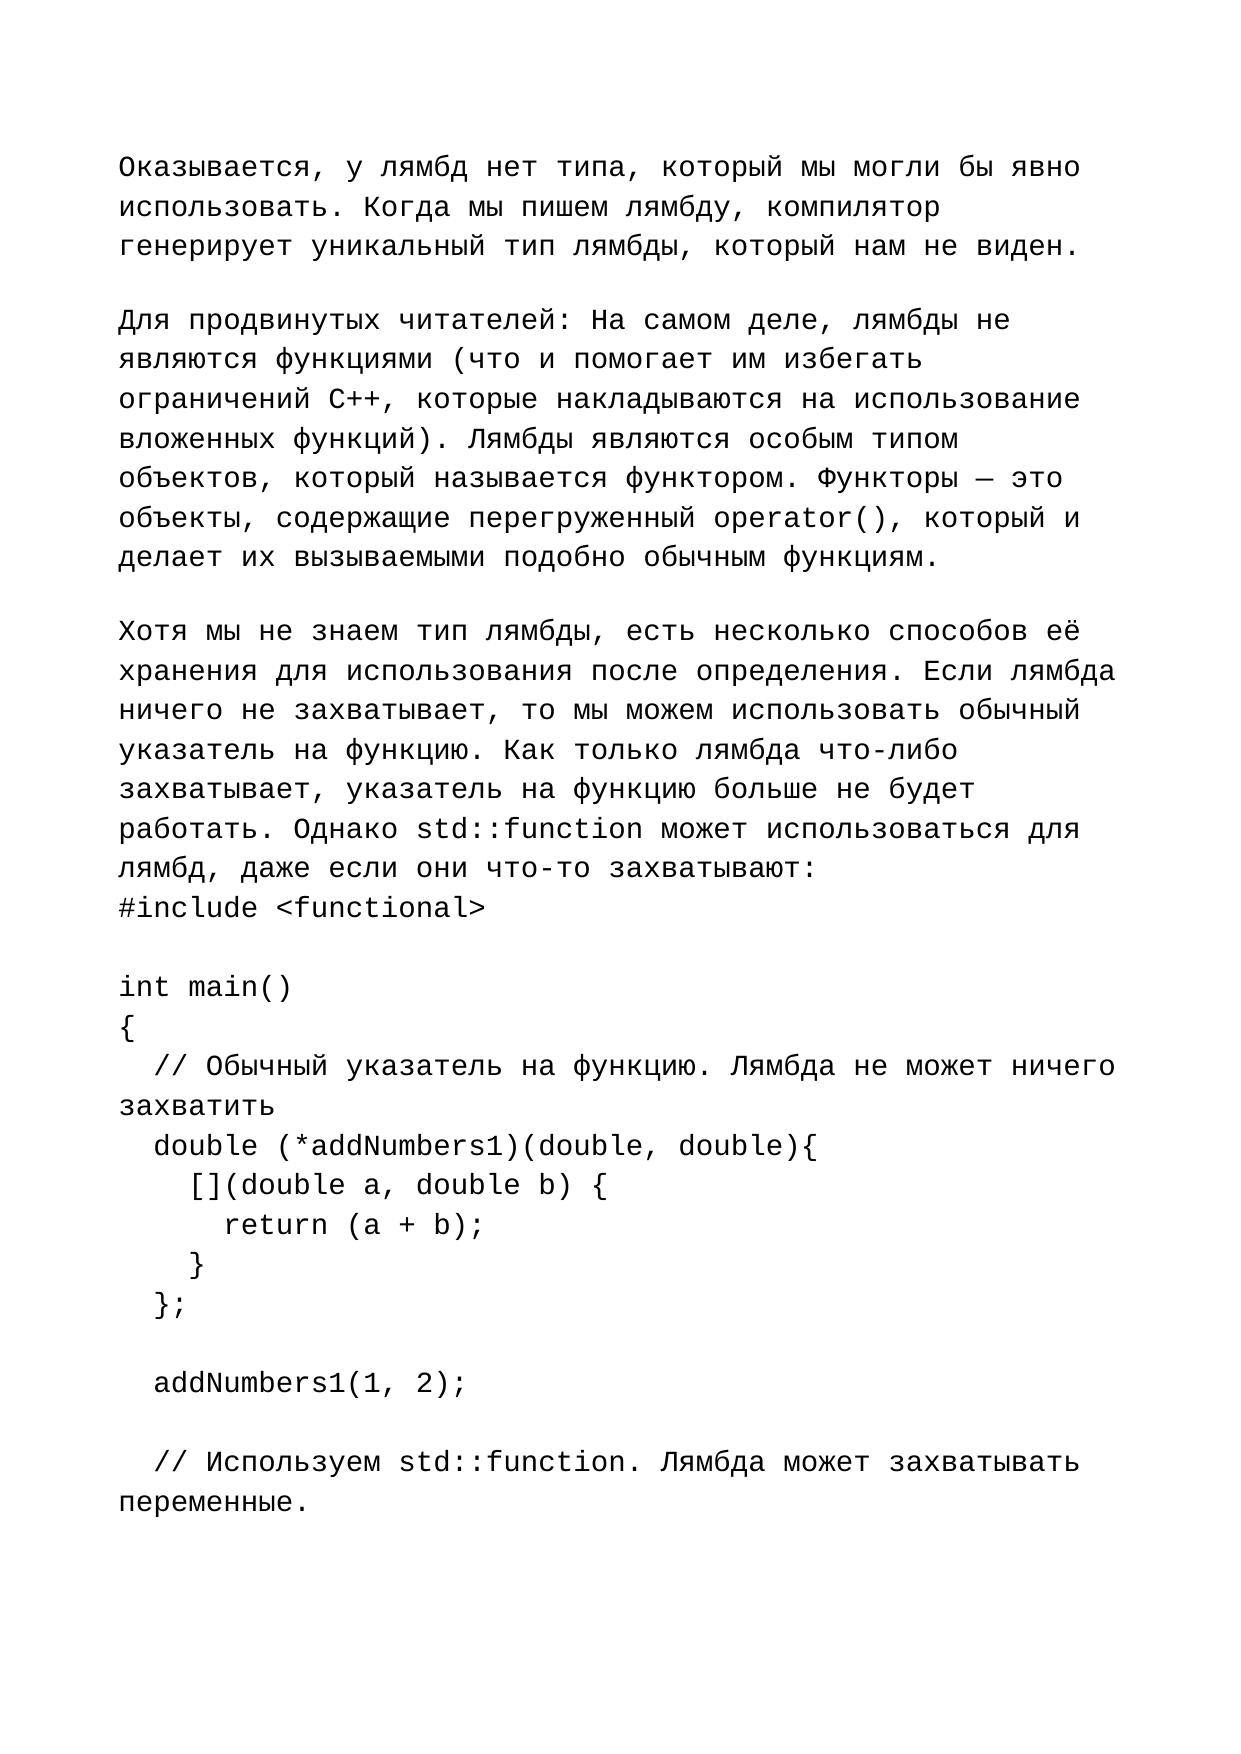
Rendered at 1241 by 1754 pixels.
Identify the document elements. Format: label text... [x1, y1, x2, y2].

text int main() [118, 972, 1122, 1005]
text addNumbers1(1, 2); [118, 1368, 1122, 1401]
text // Обычный указатель на функцию. Лямбда не может ничего захватить [118, 1052, 1122, 1124]
text Хотя мы не знаем тип лямбды, есть несколько способов её хранения для использования после определения. Если лямбда ничего не захватывает, то мы можем использовать обычный указатель на функцию. Как только лямбда что-либо захватывает, указатель на функцию больше не будет работать. Однако std::function может использоваться для лямбд, даже если они что-то захватывают: [118, 616, 1122, 887]
text #include <functional> [118, 893, 1122, 926]
text Для продвинутых читателей: На самом деле, лямбды не являются функциями (что и помогает им избегать ограничений C++, которые накладываются на использование вложенных функций). Лямбды являются особым типом объектов, который называется функтором. Функторы — это объекты, содержащие перегруженный operator(), который и делает их вызываемыми подобно обычным функциям. [118, 305, 1122, 576]
text { [118, 1012, 1122, 1045]
text return (a + b); [118, 1210, 1122, 1243]
text // Используем std::function. Лямбда может захватывать переменные. [118, 1447, 1122, 1520]
text }; [118, 1289, 1122, 1322]
text Оказывается, у лямбд нет типа, который мы могли бы явно использовать. Когда мы пишем лямбду, компилятор генерирует уникальный тип лямбды, который нам не виден. [118, 152, 1122, 264]
text double (*addNumbers1)(double, double){ [118, 1131, 1122, 1164]
text [](double a, double b) { [118, 1170, 1122, 1203]
text } [118, 1249, 1122, 1282]
